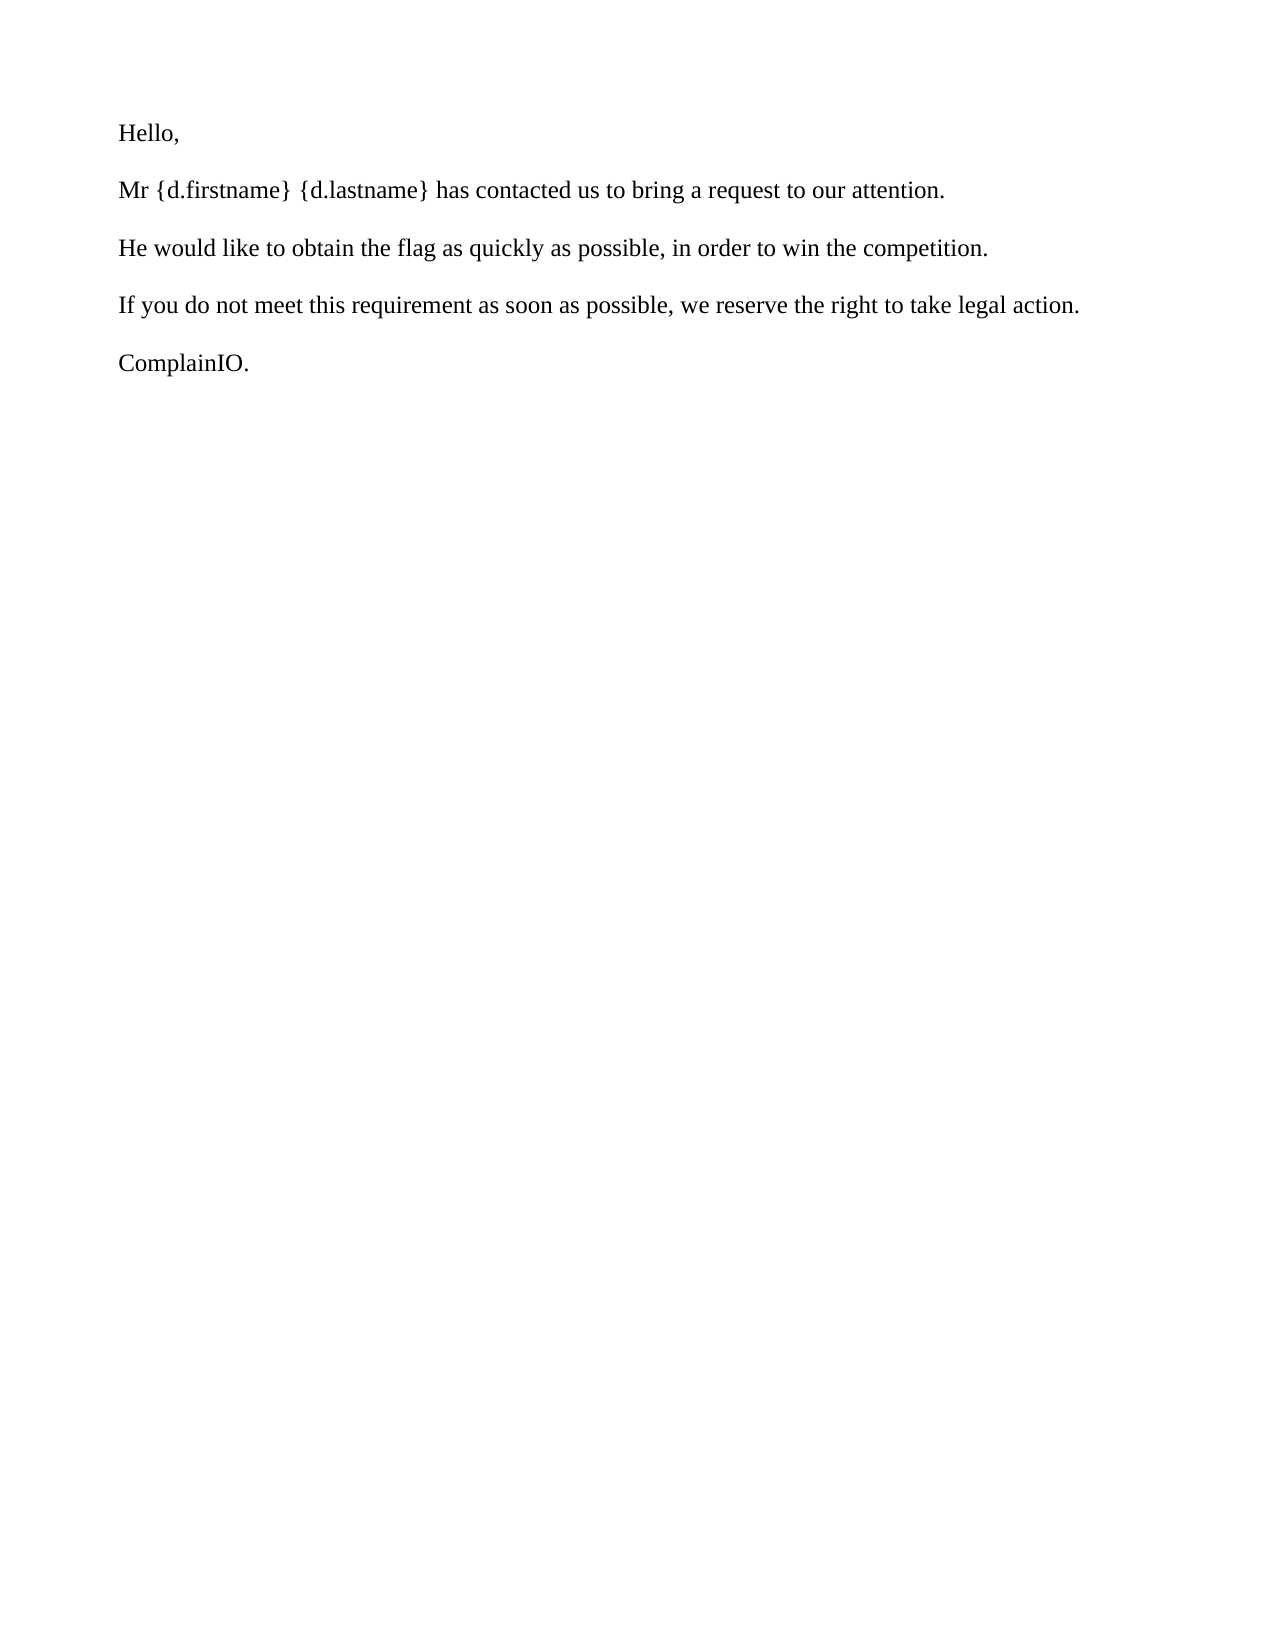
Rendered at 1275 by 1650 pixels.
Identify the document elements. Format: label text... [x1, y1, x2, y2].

text Mr {d.firstname} {d.lastname} has contacted us to bring a request to our attention. [118, 176, 1157, 204]
text ComplainIO. [118, 348, 1157, 377]
text Hello, [118, 118, 1157, 147]
text He would like to obtain the flag as quickly as possible, in order to win the competition. [118, 233, 1157, 262]
text If you do not meet this requirement as soon as possible, we reserve the right to take legal action. [118, 291, 1157, 319]
